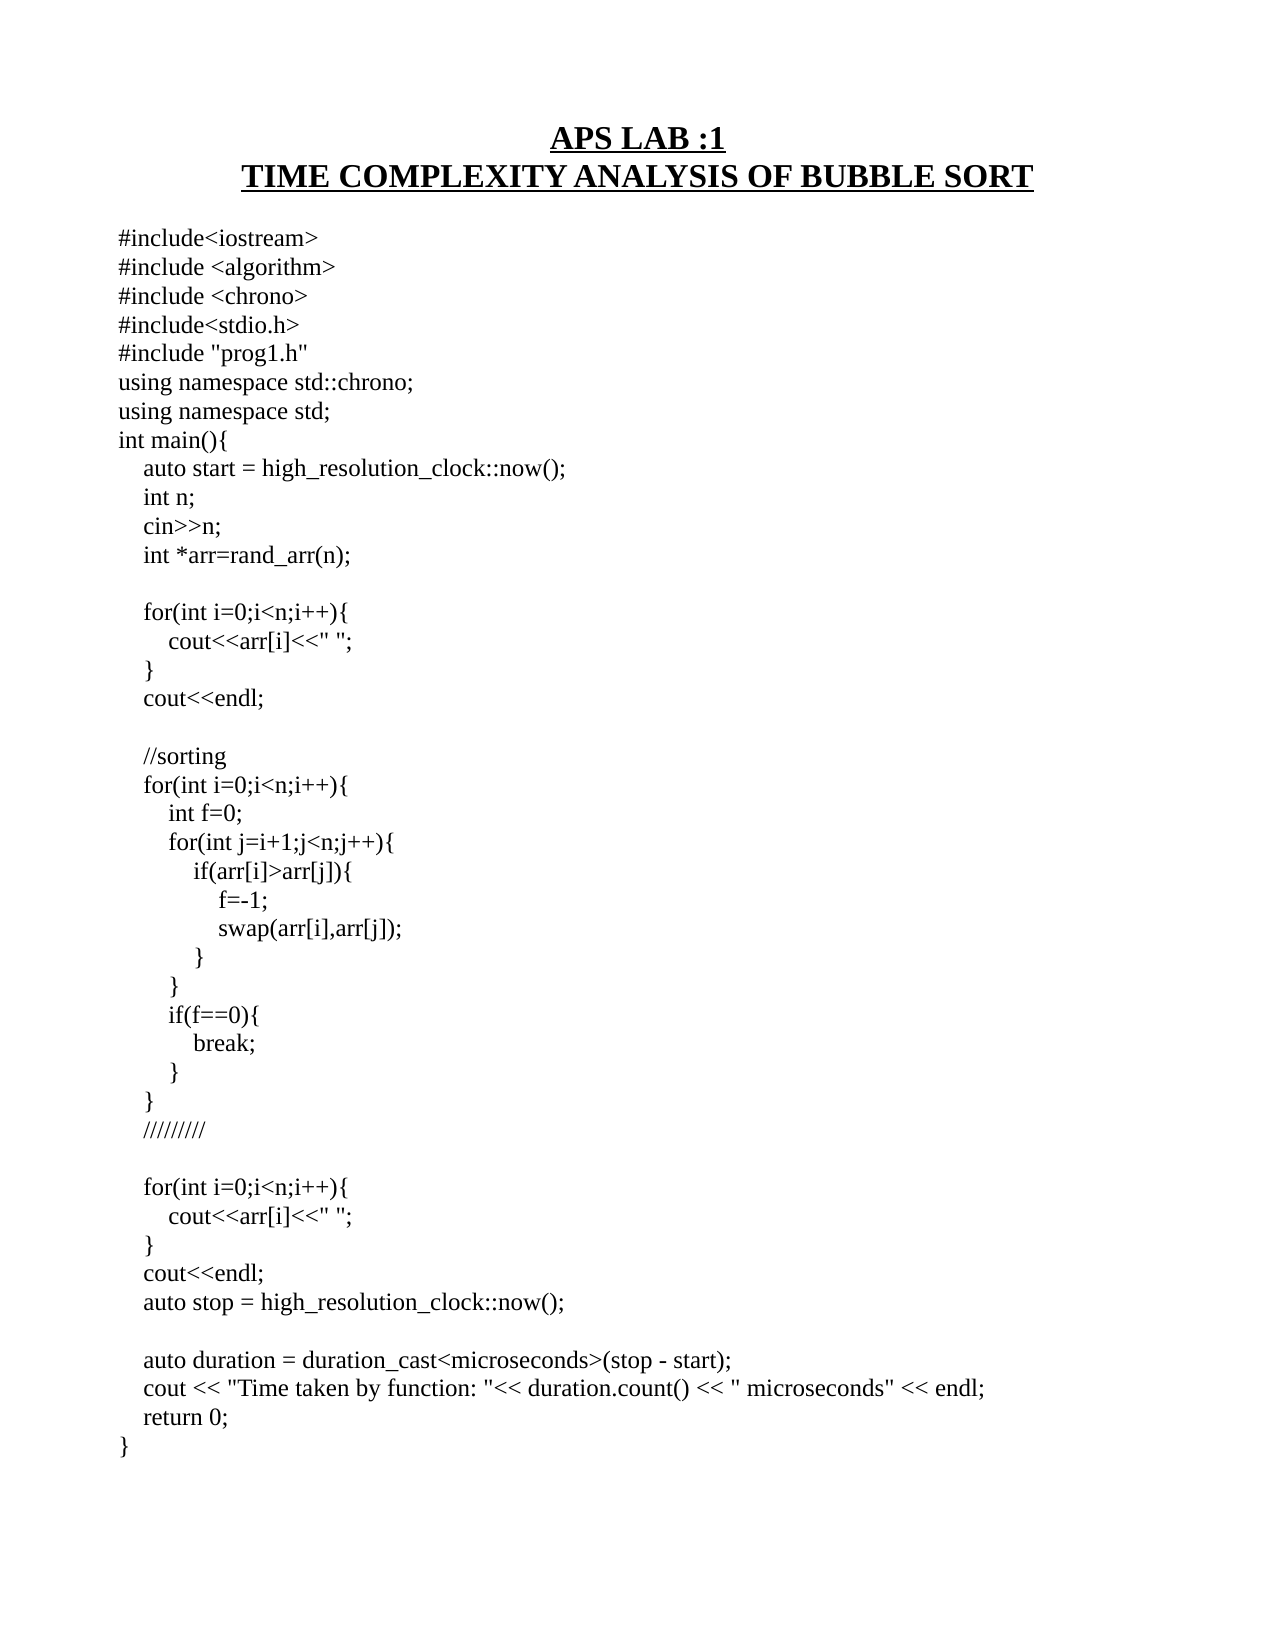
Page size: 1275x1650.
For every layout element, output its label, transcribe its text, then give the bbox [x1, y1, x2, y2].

text } [118, 1086, 1157, 1115]
text int *arr=rand_arr(n); [118, 540, 1157, 568]
text APS LAB :1 [118, 118, 1157, 156]
text ///////// [118, 1115, 1157, 1143]
text cout<<arr[i]<<" "; [118, 1201, 1157, 1230]
text #include <algorithm> [118, 252, 1157, 281]
text TIME COMPLEXITY ANALYSIS OF BUBBLE SORT [118, 156, 1157, 195]
text for(int j=i+1;j<n;j++){ [118, 827, 1157, 856]
text int f=0; [118, 798, 1157, 827]
text #include "prog1.h" [118, 338, 1157, 367]
text cout<<arr[i]<<" "; [118, 626, 1157, 655]
text for(int i=0;i<n;i++){ [118, 770, 1157, 798]
text } [118, 655, 1157, 683]
text #include <chrono> [118, 281, 1157, 310]
text } [118, 1230, 1157, 1258]
text //sorting [118, 741, 1157, 770]
text if(arr[i]>arr[j]){ [118, 856, 1157, 885]
text cin>>n; [118, 511, 1157, 540]
text cout << "Time taken by function: "<< duration.count() << " microseconds" << endl; [118, 1373, 1157, 1402]
text auto start = high_resolution_clock::now(); [118, 453, 1157, 482]
text } [118, 971, 1157, 1000]
text int main(){ [118, 425, 1157, 453]
text return 0; [118, 1402, 1157, 1431]
text for(int i=0;i<n;i++){ [118, 597, 1157, 626]
text swap(arr[i],arr[j]); [118, 913, 1157, 942]
text } [118, 1431, 1157, 1460]
text break; [118, 1028, 1157, 1057]
text #include<stdio.h> [118, 310, 1157, 338]
text f=-1; [118, 885, 1157, 913]
text if(f==0){ [118, 1000, 1157, 1028]
text auto duration = duration_cast<microseconds>(stop - start); [118, 1345, 1157, 1373]
text for(int i=0;i<n;i++){ [118, 1172, 1157, 1201]
text cout<<endl; [118, 683, 1157, 712]
text } [118, 1057, 1157, 1086]
text using namespace std::chrono; [118, 367, 1157, 396]
text } [118, 942, 1157, 971]
text using namespace std; [118, 396, 1157, 425]
text auto stop = high_resolution_clock::now(); [118, 1287, 1157, 1316]
text #include<iostream> [118, 223, 1157, 252]
text int n; [118, 482, 1157, 511]
text cout<<endl; [118, 1258, 1157, 1287]
